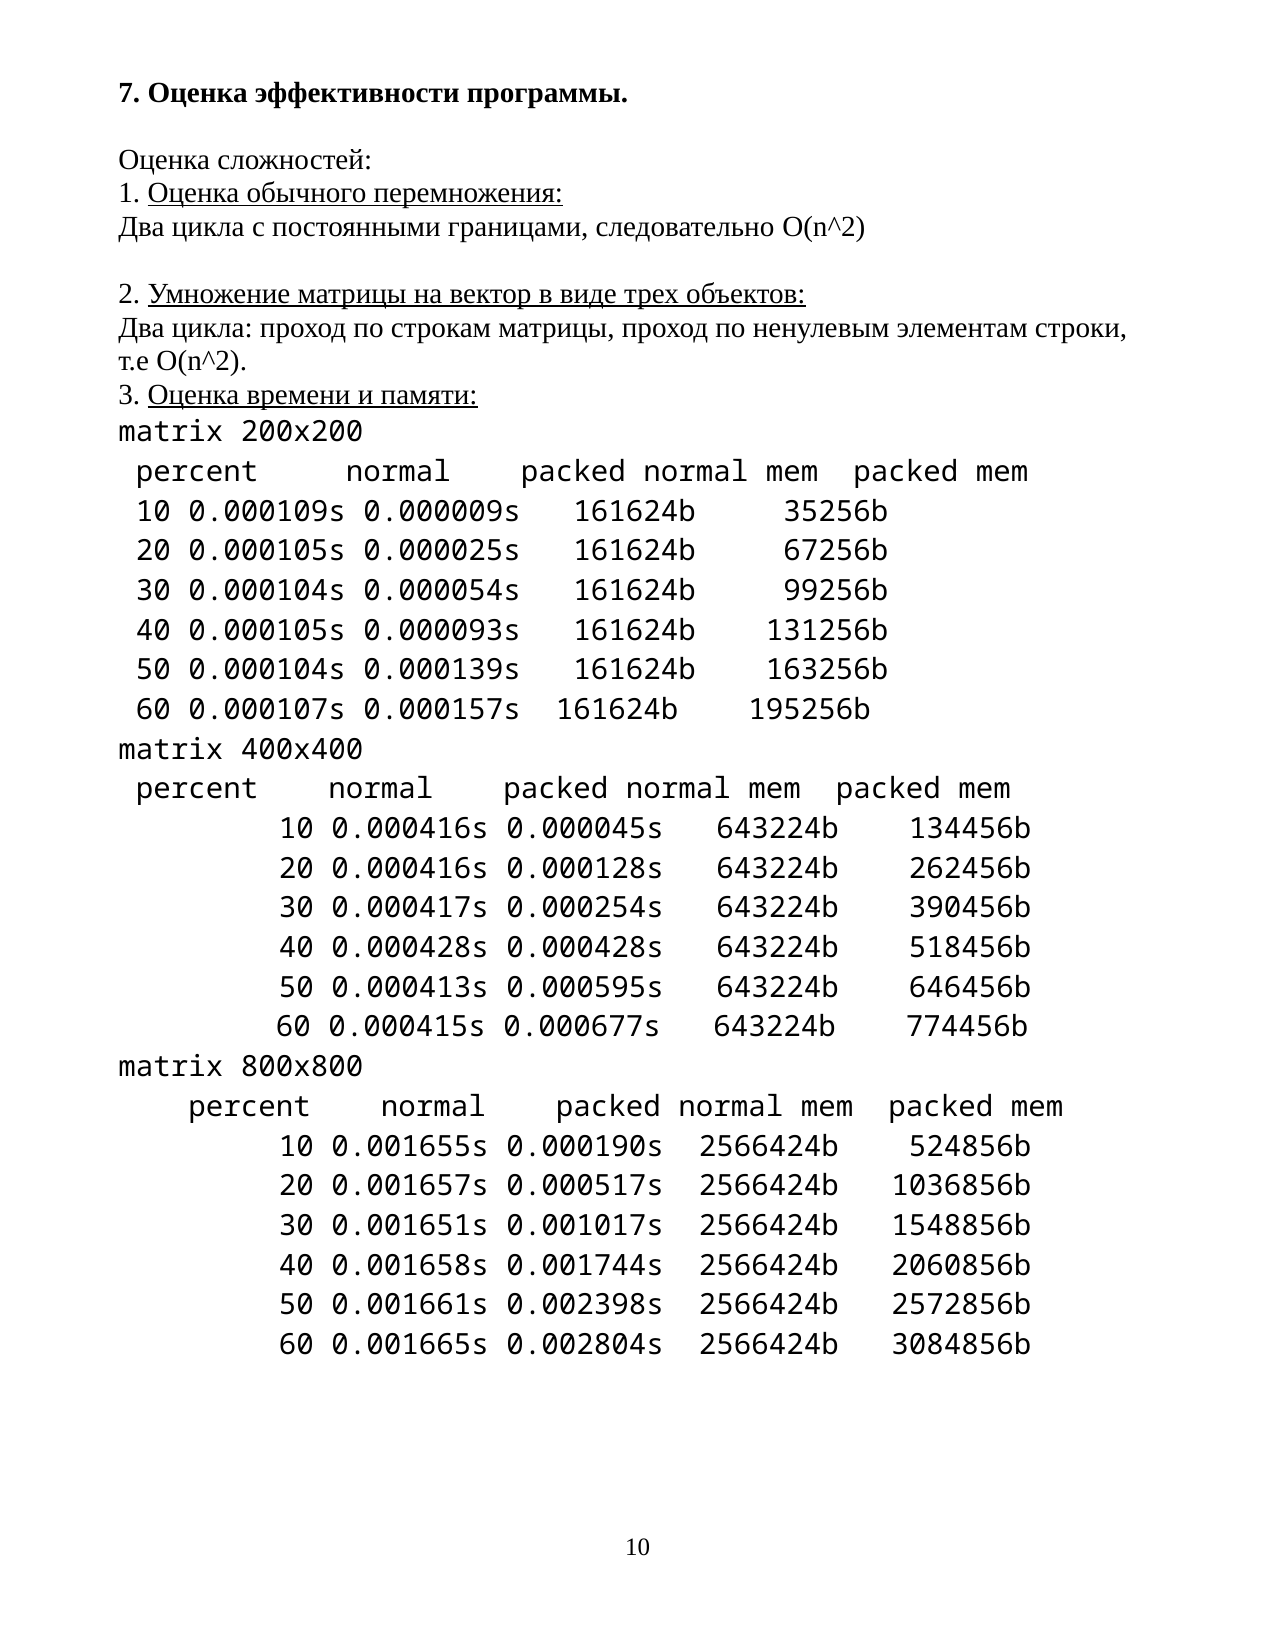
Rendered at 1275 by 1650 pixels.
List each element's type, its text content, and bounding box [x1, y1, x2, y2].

text matrix 200x200 percent normal packed normal mem packed mem 10 0.000109s 0.000009s 161624b 35256b 20 0.000105s 0.000025s 161624b 67256b 30 0.000104s 0.000054s 161624b 99256b 40 0.000105s 0.000093s 161624b 131256b 50 0.000104s 0.000139s 161624b 163256b 60 0.000107s 0.000157s 161624b 195256b matrix 400x400 percent normal packed normal mem packed mem 10 0.000416s 0.000045s 643224b 134456b 20 0.000416s 0.000128s 643224b 262456b 30 0.000417s 0.000254s 643224b 390456b 40 0.000428s 0.000428s 643224b 518456b 50 0.000413s 0.000595s 643224b 646456b [118, 410, 1157, 1006]
text 7. Оценка эффективности программы. [118, 75, 1157, 108]
text 1. Оценка обычного перемножения: [118, 176, 1157, 209]
text 2. Умножение матрицы на вектор в виде трех объектов: [118, 276, 1157, 310]
text Два цикла с постоянными границами, следовательно O(n^2) [118, 209, 1157, 243]
text Два цикла: проход по строкам матрицы, проход по ненулевым элементам строки, т.е O(n^2). [118, 310, 1157, 377]
text 3. Оценка времени и памяти: [118, 377, 1157, 410]
text Оценка сложностей: [118, 142, 1157, 176]
text 60 0.000415s 0.000677s 643224b 774456b matrix 800x800 percent normal packed normal mem packed mem 10 0.001655s 0.000190s 2566424b 524856b 20 0.001657s 0.000517s 2566424b 1036856b 30 0.001651s 0.001017s 2566424b 1548856b 40 0.001658s 0.001744s 2566424b 2060856b 50 0.001661s 0.002398s 2566424b 2572856b 60 0.001665s 0.002804s 2566424b 3084856b [118, 1006, 1157, 1442]
